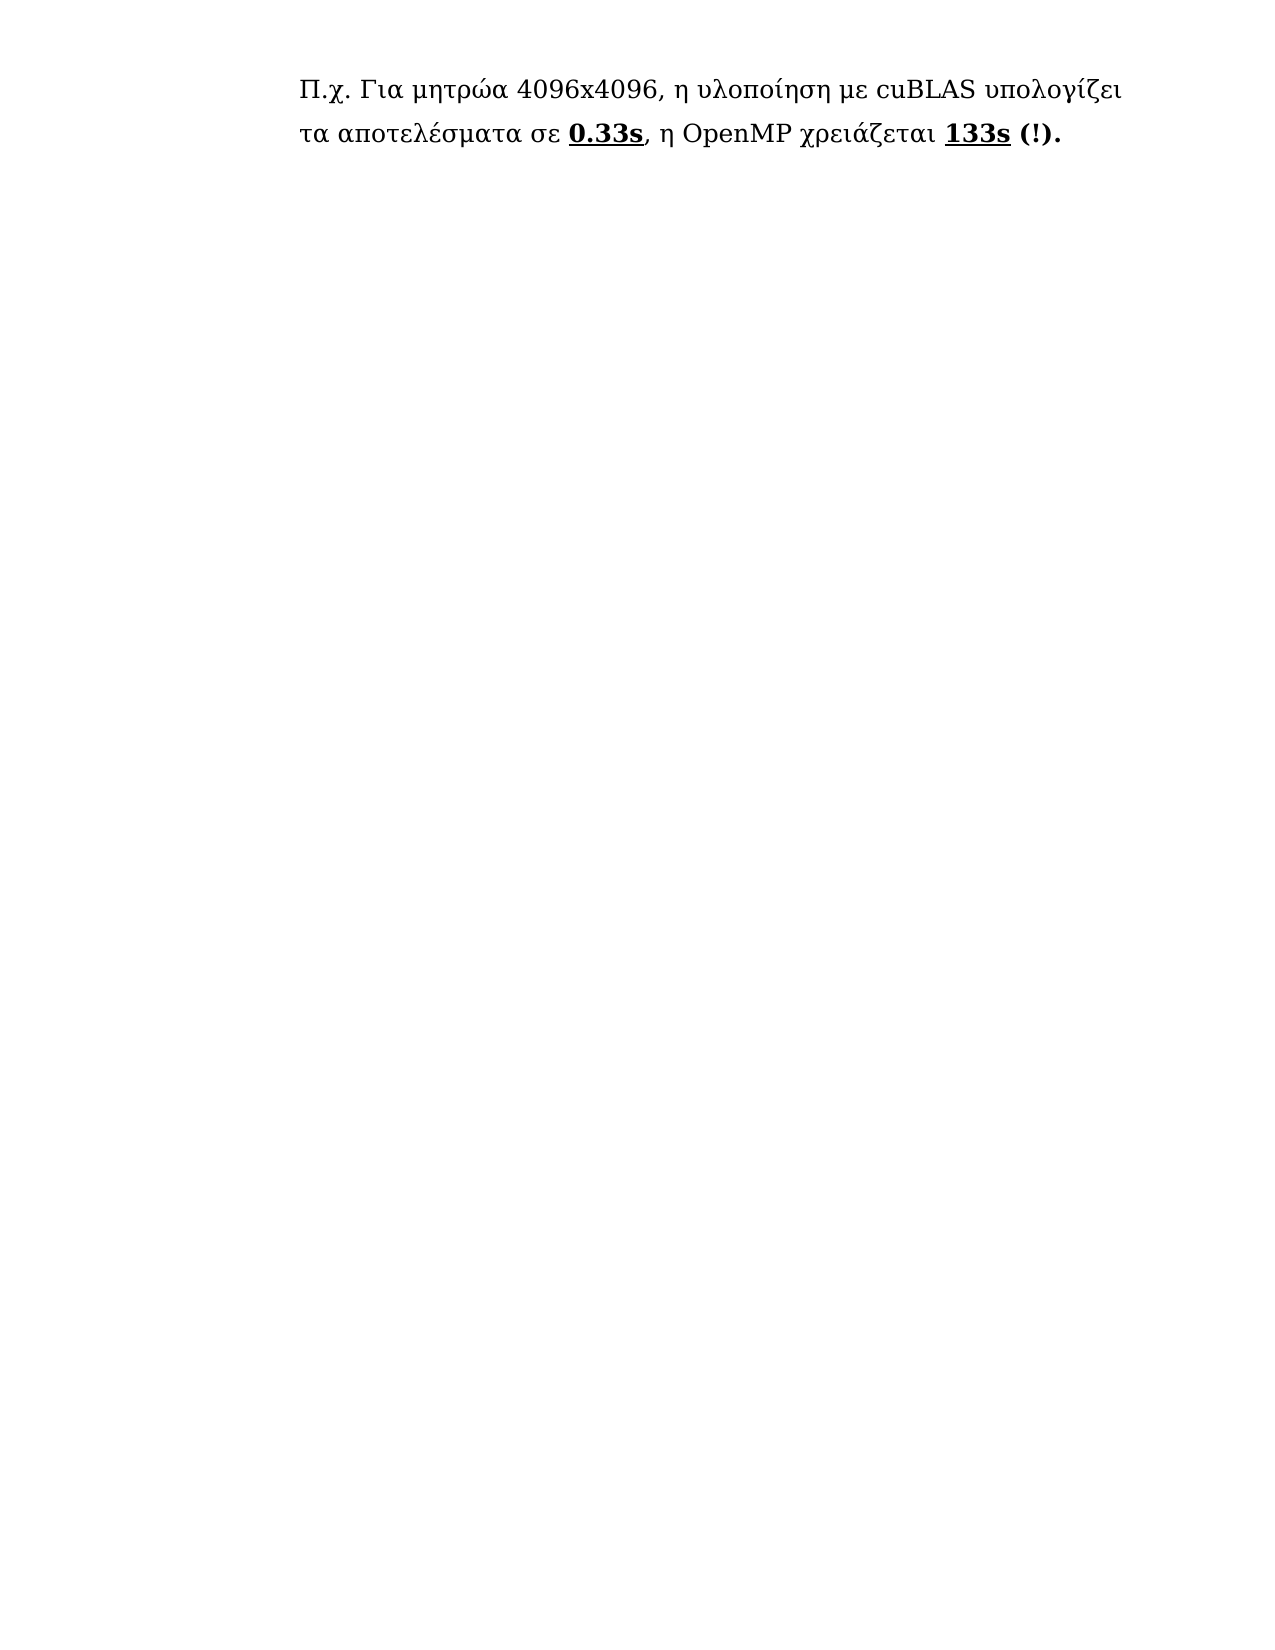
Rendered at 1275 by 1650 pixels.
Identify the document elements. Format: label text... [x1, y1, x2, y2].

list Π.χ. Για μητρώα 4096x4096, η υλοποίηση με cuBLAS υπολογίζει τα αποτελέσματα σε 0.33s, η OpenMP χρειάζεται 133s (!). [299, 75, 1125, 148]
